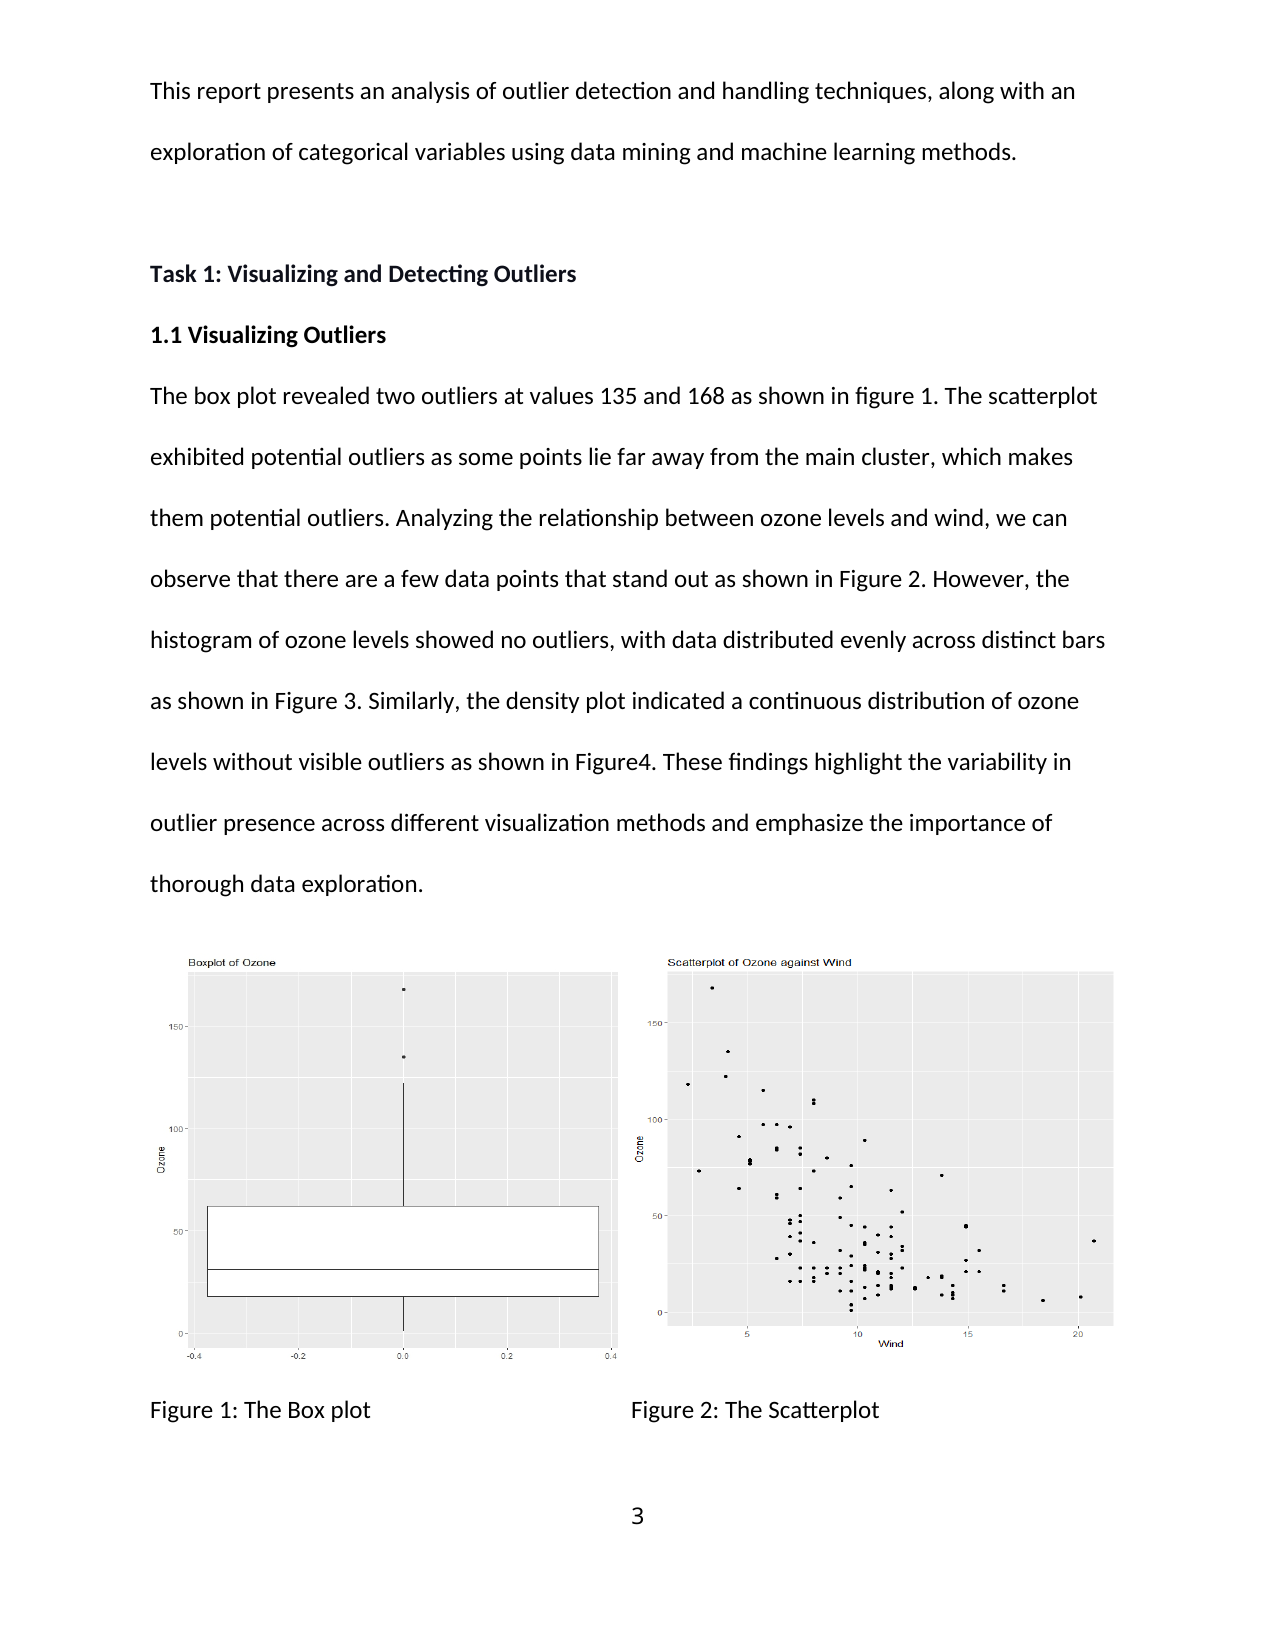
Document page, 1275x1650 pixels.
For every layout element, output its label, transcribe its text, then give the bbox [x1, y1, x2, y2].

text This report presents an analysis of outlier detection and handling techniques, along with an exploration of categorical variables using data mining and machine learning methods. [150, 75, 1125, 167]
text Figure 1: The Box plot Figure 2: The Scatterplot [150, 1394, 1125, 1425]
text The box plot revealed two outliers at values 135 and 168 as shown in figure 1. The scatterplot exhibited potential outliers as some points lie far away from the main cluster, which makes them potential outliers. Analyzing the relationship between ozone levels and wind, we can observe that there are a few data points that stand out as shown in Figure 2. However, the histogram of ozone levels showed no outliers, with data distributed evenly across distinct bars as shown in Figure 3. Similarly, the density plot indicated a continuous distribution of ozone levels without visible outliers as shown in Figure4. These findings highlight the variability in outlier presence across different visualization methods and emphasize the importance of thorough data exploration. [150, 380, 1125, 899]
text Task 1: Visualizing and Detecting Outliers [150, 258, 1125, 289]
text 1.1 Visualizing Outliers [150, 319, 1125, 350]
